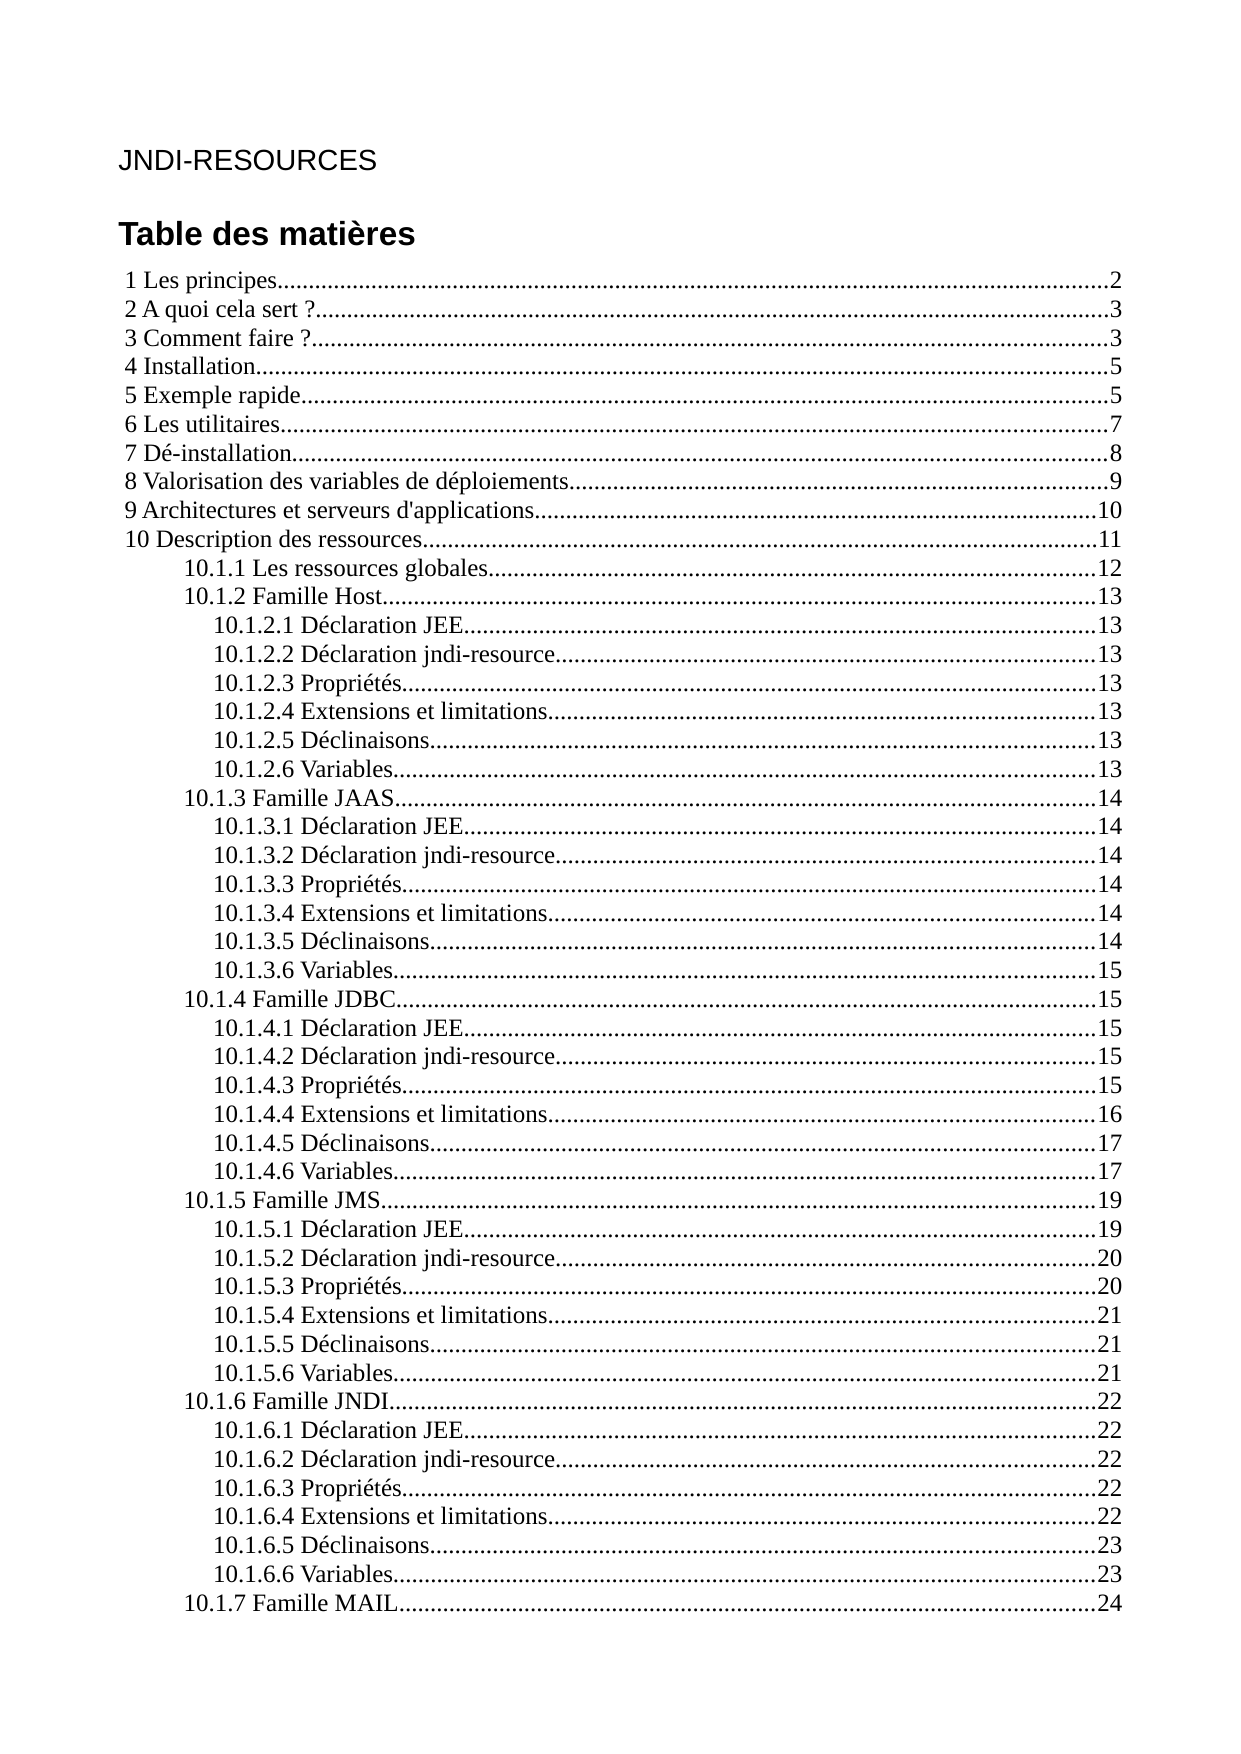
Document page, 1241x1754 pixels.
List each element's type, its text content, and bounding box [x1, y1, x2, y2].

text 10.1.2.1 Déclaration JEE 13 [207, 610, 1122, 639]
text 10.1.4.6 Variables 17 [207, 1156, 1122, 1185]
text 10.1.3.6 Variables 15 [207, 955, 1122, 984]
text 10.1.2.5 Déclinaisons 13 [207, 725, 1122, 754]
text 10.1.5.5 Déclinaisons 21 [207, 1329, 1122, 1358]
text 10.1.4.4 Extensions et limitations 16 [207, 1099, 1122, 1128]
text 1 Les principes 2 [118, 265, 1122, 294]
text 10.1.1 Les ressources globales 12 [177, 553, 1122, 581]
text 7 Dé-installation 8 [118, 438, 1122, 466]
text 2 A quoi cela sert ? 3 [118, 294, 1122, 323]
text 6 Les utilitaires 7 [118, 409, 1122, 438]
text 10.1.5.6 Variables 21 [207, 1358, 1122, 1386]
text 10.1.2.4 Extensions et limitations 13 [207, 696, 1122, 725]
text 10.1.5.1 Déclaration JEE 19 [207, 1214, 1122, 1243]
text 10.1.6.4 Extensions et limitations 22 [207, 1501, 1122, 1530]
text 10.1.4.1 Déclaration JEE 15 [207, 1013, 1122, 1041]
text 10.1.3.2 Déclaration jndi-resource 14 [207, 840, 1122, 869]
text 10.1.4.3 Propriétés 15 [207, 1070, 1122, 1099]
text 10.1.4.2 Déclaration jndi-resource 15 [207, 1041, 1122, 1070]
text 4 Installation 5 [118, 351, 1122, 380]
text 10.1.2.3 Propriétés 13 [207, 668, 1122, 696]
text 10.1.5.4 Extensions et limitations 21 [207, 1300, 1122, 1329]
text 10.1.4 Famille JDBC 15 [177, 984, 1122, 1013]
text 10.1.6.2 Déclaration jndi-resource 22 [207, 1444, 1122, 1473]
text 10.1.3.3 Propriétés 14 [207, 869, 1122, 898]
text 10.1.6.1 Déclaration JEE 22 [207, 1415, 1122, 1444]
subtitle JNDI-RESOURCES [118, 143, 1122, 177]
text 10.1.5.3 Propriétés 20 [207, 1271, 1122, 1300]
text 10.1.5.2 Déclaration jndi-resource 20 [207, 1243, 1122, 1271]
text 10.1.2.2 Déclaration jndi-resource 13 [207, 639, 1122, 668]
text 10.1.6.3 Propriétés 22 [207, 1473, 1122, 1501]
text 10.1.6.6 Variables 23 [207, 1559, 1122, 1588]
text 8 Valorisation des variables de déploiements 9 [118, 466, 1122, 495]
text 10.1.2.6 Variables 13 [207, 754, 1122, 783]
text 3 Comment faire ? 3 [118, 323, 1122, 351]
text 10.1.3.5 Déclinaisons 14 [207, 926, 1122, 955]
text 10.1.5 Famille JMS 19 [177, 1185, 1122, 1214]
text 10.1.2 Famille Host 13 [177, 581, 1122, 610]
text 10.1.3.1 Déclaration JEE 14 [207, 811, 1122, 840]
text 10.1.6 Famille JNDI 22 [177, 1386, 1122, 1415]
text 10.1.3 Famille JAAS 14 [177, 783, 1122, 811]
text 10.1.3.4 Extensions et limitations 14 [207, 898, 1122, 926]
text 10.1.4.5 Déclinaisons 17 [207, 1128, 1122, 1156]
text 10.1.6.5 Déclinaisons 23 [207, 1530, 1122, 1559]
text 10 Description des ressources 11 [118, 524, 1122, 553]
text 9 Architectures et serveurs d'applications 10 [118, 495, 1122, 524]
text 10.1.7 Famille MAIL 24 [177, 1588, 1122, 1616]
text 5 Exemple rapide 5 [118, 380, 1122, 409]
subtitle Table des matières [118, 214, 1122, 253]
